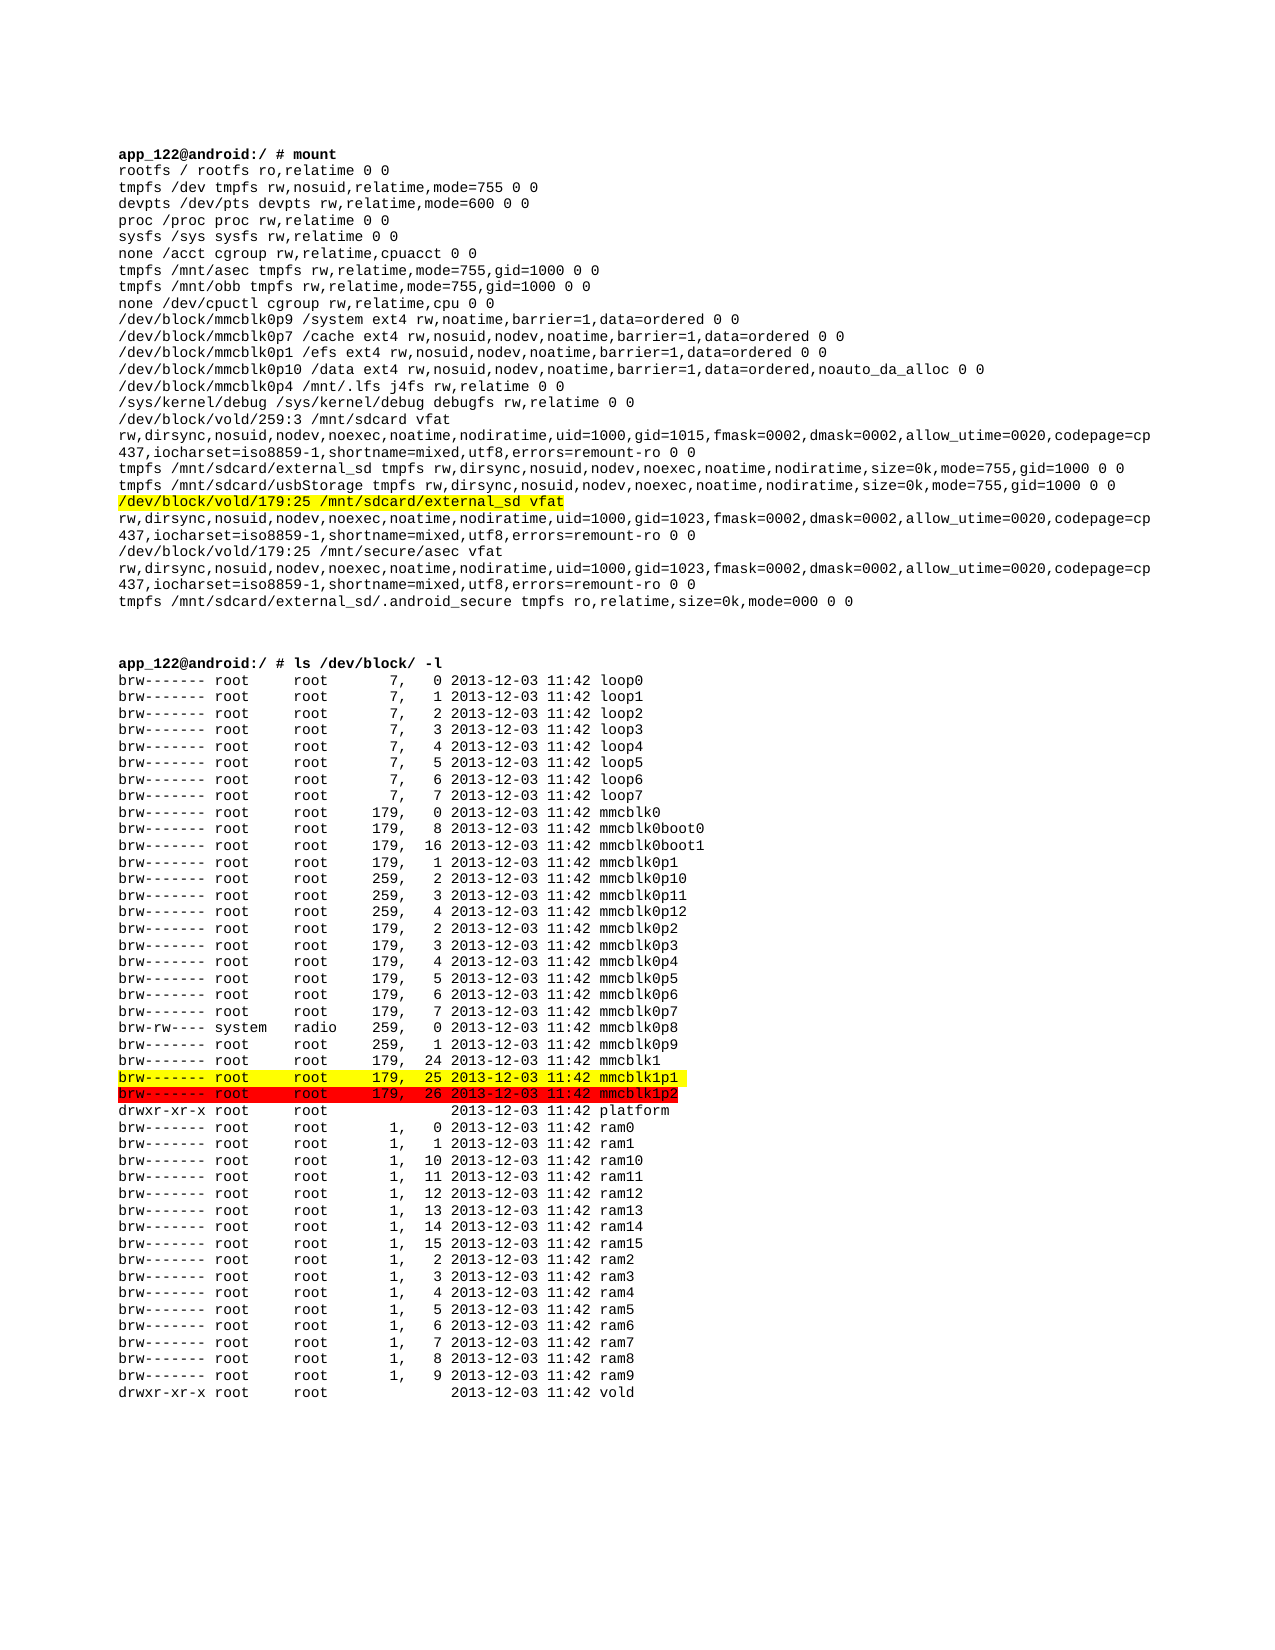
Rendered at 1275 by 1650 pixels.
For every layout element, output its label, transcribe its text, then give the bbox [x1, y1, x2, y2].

text /dev/block/mmcblk0p10 /data ext4 rw,nosuid,nodev,noatime,barrier=1,data=ordered,noauto_da_alloc 0 0 [118, 362, 1157, 379]
text brw------- root root 7, 4 2013-12-03 11:42 loop4 [118, 739, 1157, 756]
text brw------- root root 179, 8 2013-12-03 11:42 mmcblk0boot0 [118, 822, 1157, 838]
text /dev/block/mmcblk0p7 /cache ext4 rw,nosuid,nodev,noatime,barrier=1,data=ordered 0 0 [118, 329, 1157, 346]
text brw------- root root 1, 5 2013-12-03 11:42 ram5 [118, 1302, 1157, 1319]
text brw------- root root 1, 14 2013-12-03 11:42 ram14 [118, 1219, 1157, 1236]
text tmpfs /mnt/sdcard/usbStorage tmpfs rw,dirsync,nosuid,nodev,noexec,noatime,nodiratime,size=0k,mode=755,gid=1000 0 0 [118, 478, 1157, 495]
text brw------- root root 179, 24 2013-12-03 11:42 mmcblk1 [118, 1054, 1157, 1070]
text app_122@android:/ # ls /dev/block/ -l [118, 656, 1157, 673]
text brw------- root root 179, 7 2013-12-03 11:42 mmcblk0p7 [118, 1004, 1157, 1021]
text brw------- root root 7, 0 2013-12-03 11:42 loop0 [118, 673, 1157, 689]
text app_122@android:/ # mount [118, 147, 1157, 163]
text drwxr-xr-x root root 2013-12-03 11:42 vold [118, 1385, 1157, 1401]
text tmpfs /mnt/sdcard/external_sd tmpfs rw,dirsync,nosuid,nodev,noexec,noatime,nodiratime,size=0k,mode=755,gid=1000 0 0 [118, 462, 1157, 478]
text brw------- root root 1, 3 2013-12-03 11:42 ram3 [118, 1269, 1157, 1286]
text brw------- root root 179, 5 2013-12-03 11:42 mmcblk0p5 [118, 971, 1157, 987]
text brw------- root root 179, 2 2013-12-03 11:42 mmcblk0p2 [118, 921, 1157, 938]
text brw------- root root 7, 7 2013-12-03 11:42 loop7 [118, 789, 1157, 805]
text none /dev/cpuctl cgroup rw,relatime,cpu 0 0 [118, 296, 1157, 312]
text tmpfs /mnt/asec tmpfs rw,relatime,mode=755,gid=1000 0 0 [118, 263, 1157, 279]
text brw------- root root 259, 4 2013-12-03 11:42 mmcblk0p12 [118, 904, 1157, 921]
text brw------- root root 7, 5 2013-12-03 11:42 loop5 [118, 756, 1157, 772]
text brw------- root root 179, 26 2013-12-03 11:42 mmcblk1p2 [118, 1087, 1157, 1103]
text brw------- root root 179, 1 2013-12-03 11:42 mmcblk0p1 [118, 855, 1157, 871]
text /dev/block/mmcblk0p4 /mnt/.lfs j4fs rw,relatime 0 0 [118, 379, 1157, 395]
text brw------- root root 1, 0 2013-12-03 11:42 ram0 [118, 1120, 1157, 1136]
text tmpfs /dev tmpfs rw,nosuid,relatime,mode=755 0 0 [118, 180, 1157, 197]
text tmpfs /mnt/sdcard/external_sd/.android_secure tmpfs ro,relatime,size=0k,mode=000 0 0 [118, 594, 1157, 611]
text /dev/block/vold/179:25 /mnt/sdcard/external_sd vfat rw,dirsync,nosuid,nodev,noexec,noatime,nodiratime,uid=1000,gid=1023,fmask=0002,dmask=0002,allow_utime=0020,codepage=cp437,iocharset=iso8859-1,shortname=mixed,utf8,errors=remount-ro 0 0 [118, 495, 1157, 544]
text /dev/block/mmcblk0p1 /efs ext4 rw,nosuid,nodev,noatime,barrier=1,data=ordered 0 0 [118, 346, 1157, 362]
text brw------- root root 179, 0 2013-12-03 11:42 mmcblk0 [118, 805, 1157, 822]
text brw------- root root 1, 2 2013-12-03 11:42 ram2 [118, 1252, 1157, 1269]
text brw------- root root 1, 15 2013-12-03 11:42 ram15 [118, 1236, 1157, 1252]
text brw------- root root 179, 16 2013-12-03 11:42 mmcblk0boot1 [118, 838, 1157, 855]
text brw------- root root 1, 12 2013-12-03 11:42 ram12 [118, 1186, 1157, 1203]
text devpts /dev/pts devpts rw,relatime,mode=600 0 0 [118, 197, 1157, 213]
text rootfs / rootfs ro,relatime 0 0 [118, 163, 1157, 180]
text brw------- root root 179, 3 2013-12-03 11:42 mmcblk0p3 [118, 938, 1157, 954]
text brw------- root root 7, 2 2013-12-03 11:42 loop2 [118, 706, 1157, 722]
text none /acct cgroup rw,relatime,cpuacct 0 0 [118, 246, 1157, 263]
text /dev/block/mmcblk0p9 /system ext4 rw,noatime,barrier=1,data=ordered 0 0 [118, 312, 1157, 329]
text tmpfs /mnt/obb tmpfs rw,relatime,mode=755,gid=1000 0 0 [118, 279, 1157, 296]
text brw------- root root 179, 6 2013-12-03 11:42 mmcblk0p6 [118, 987, 1157, 1004]
text brw------- root root 1, 8 2013-12-03 11:42 ram8 [118, 1352, 1157, 1368]
text brw------- root root 1, 11 2013-12-03 11:42 ram11 [118, 1169, 1157, 1186]
text drwxr-xr-x root root 2013-12-03 11:42 platform [118, 1103, 1157, 1120]
text brw------- root root 259, 1 2013-12-03 11:42 mmcblk0p9 [118, 1037, 1157, 1054]
text brw------- root root 179, 25 2013-12-03 11:42 mmcblk1p1 [118, 1070, 1157, 1087]
text brw------- root root 1, 9 2013-12-03 11:42 ram9 [118, 1368, 1157, 1385]
text brw-rw---- system radio 259, 0 2013-12-03 11:42 mmcblk0p8 [118, 1021, 1157, 1037]
text proc /proc proc rw,relatime 0 0 [118, 213, 1157, 230]
text /dev/block/vold/179:25 /mnt/secure/asec vfat rw,dirsync,nosuid,nodev,noexec,noatime,nodiratime,uid=1000,gid=1023,fmask=0002,dmask=0002,allow_utime=0020,codepage=cp437,iocharset=iso8859-1,shortname=mixed,utf8,errors=remount-ro 0 0 [118, 544, 1157, 594]
text brw------- root root 259, 2 2013-12-03 11:42 mmcblk0p10 [118, 871, 1157, 888]
text /dev/block/vold/259:3 /mnt/sdcard vfat rw,dirsync,nosuid,nodev,noexec,noatime,nodiratime,uid=1000,gid=1015,fmask=0002,dmask=0002,allow_utime=0020,codepage=cp437,iocharset=iso8859-1,shortname=mixed,utf8,errors=remount-ro 0 0 [118, 412, 1157, 462]
text /sys/kernel/debug /sys/kernel/debug debugfs rw,relatime 0 0 [118, 395, 1157, 412]
text brw------- root root 7, 6 2013-12-03 11:42 loop6 [118, 772, 1157, 789]
text brw------- root root 1, 10 2013-12-03 11:42 ram10 [118, 1153, 1157, 1169]
text brw------- root root 7, 3 2013-12-03 11:42 loop3 [118, 722, 1157, 739]
text brw------- root root 7, 1 2013-12-03 11:42 loop1 [118, 689, 1157, 706]
text brw------- root root 1, 6 2013-12-03 11:42 ram6 [118, 1319, 1157, 1335]
text brw------- root root 1, 7 2013-12-03 11:42 ram7 [118, 1335, 1157, 1352]
text brw------- root root 259, 3 2013-12-03 11:42 mmcblk0p11 [118, 888, 1157, 904]
text brw------- root root 1, 1 2013-12-03 11:42 ram1 [118, 1136, 1157, 1153]
text brw------- root root 1, 4 2013-12-03 11:42 ram4 [118, 1286, 1157, 1302]
text brw------- root root 179, 4 2013-12-03 11:42 mmcblk0p4 [118, 954, 1157, 971]
text brw------- root root 1, 13 2013-12-03 11:42 ram13 [118, 1203, 1157, 1219]
text sysfs /sys sysfs rw,relatime 0 0 [118, 230, 1157, 246]
